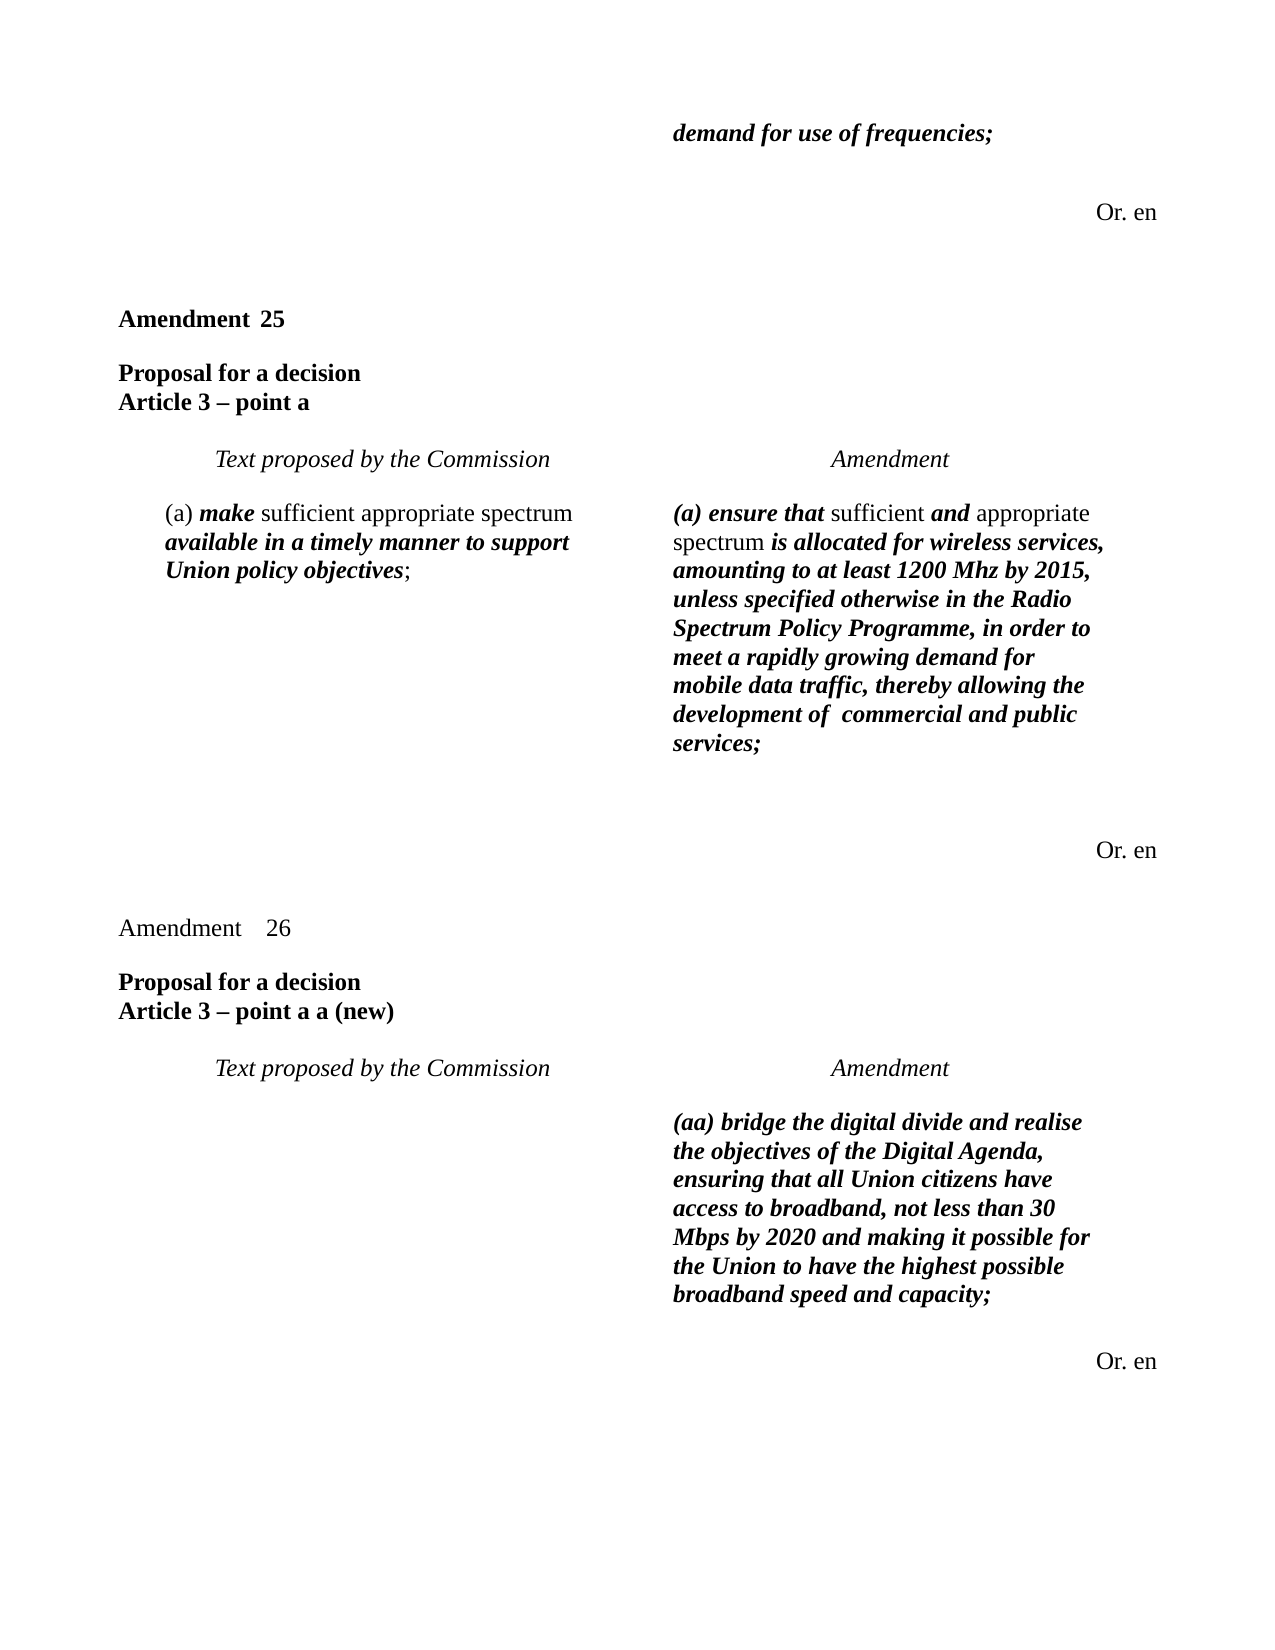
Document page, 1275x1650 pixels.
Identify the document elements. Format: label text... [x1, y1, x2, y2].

table_cell [130, 769, 637, 811]
text <Article>Article 3 – point a a (new)</Article> [118, 996, 1157, 1024]
table_header [130, 1025, 1145, 1053]
table_cell [638, 769, 1145, 811]
text Or. <Original>{EN}en</Original> [118, 1346, 1157, 1374]
table_cell (a) make sufficient appropriate spectrum available in a timely manner to support Union policy objectives; [130, 498, 637, 769]
table_cell Text proposed by the Commission [130, 444, 637, 498]
table_cell (a) ensure that sufficient and appropriate spectrum is allocated for wireless services, amounting to at least 1200 Mhz by 2015, unless specified otherwise in the Radio Spectrum Policy Programme, in order to meet a rapidly growing demand for mobile data traffic, thereby allowing the development of commercial and public services; [638, 498, 1145, 769]
text <DocAmend>Proposal for a decision</DocAmend> [118, 967, 1157, 996]
table_header [130, 416, 1145, 444]
text Or. <Original>{EN}en</Original> [118, 836, 1157, 864]
table_cell demand for use of frequencies; [638, 118, 1145, 172]
text <Amend>Amendment <NumAm>26</NumAm> [118, 913, 1157, 942]
text <Article>Article 3 – point a</Article> [118, 387, 1157, 416]
table_cell (aa) bridge the digital divide and realise the objectives of the Digital Agenda, ensuring that all Union citizens have access to broadband, not less than 30 Mbps by 2020 and making it possible for the Union to have the highest possible broadband speed and capacity; [638, 1107, 1145, 1321]
text <Amend>Amendment <NumAm>25</NumAm> [118, 304, 1157, 333]
table_cell [130, 1107, 637, 1321]
table_cell Text proposed by the Commission [130, 1053, 637, 1107]
table_cell Amendment [638, 1053, 1145, 1107]
table_cell [130, 118, 637, 172]
table_cell Amendment [638, 444, 1145, 498]
text Or. <Original>{EN}en</Original> [118, 197, 1157, 226]
text <DocAmend>Proposal for a decision</DocAmend> [118, 358, 1157, 387]
